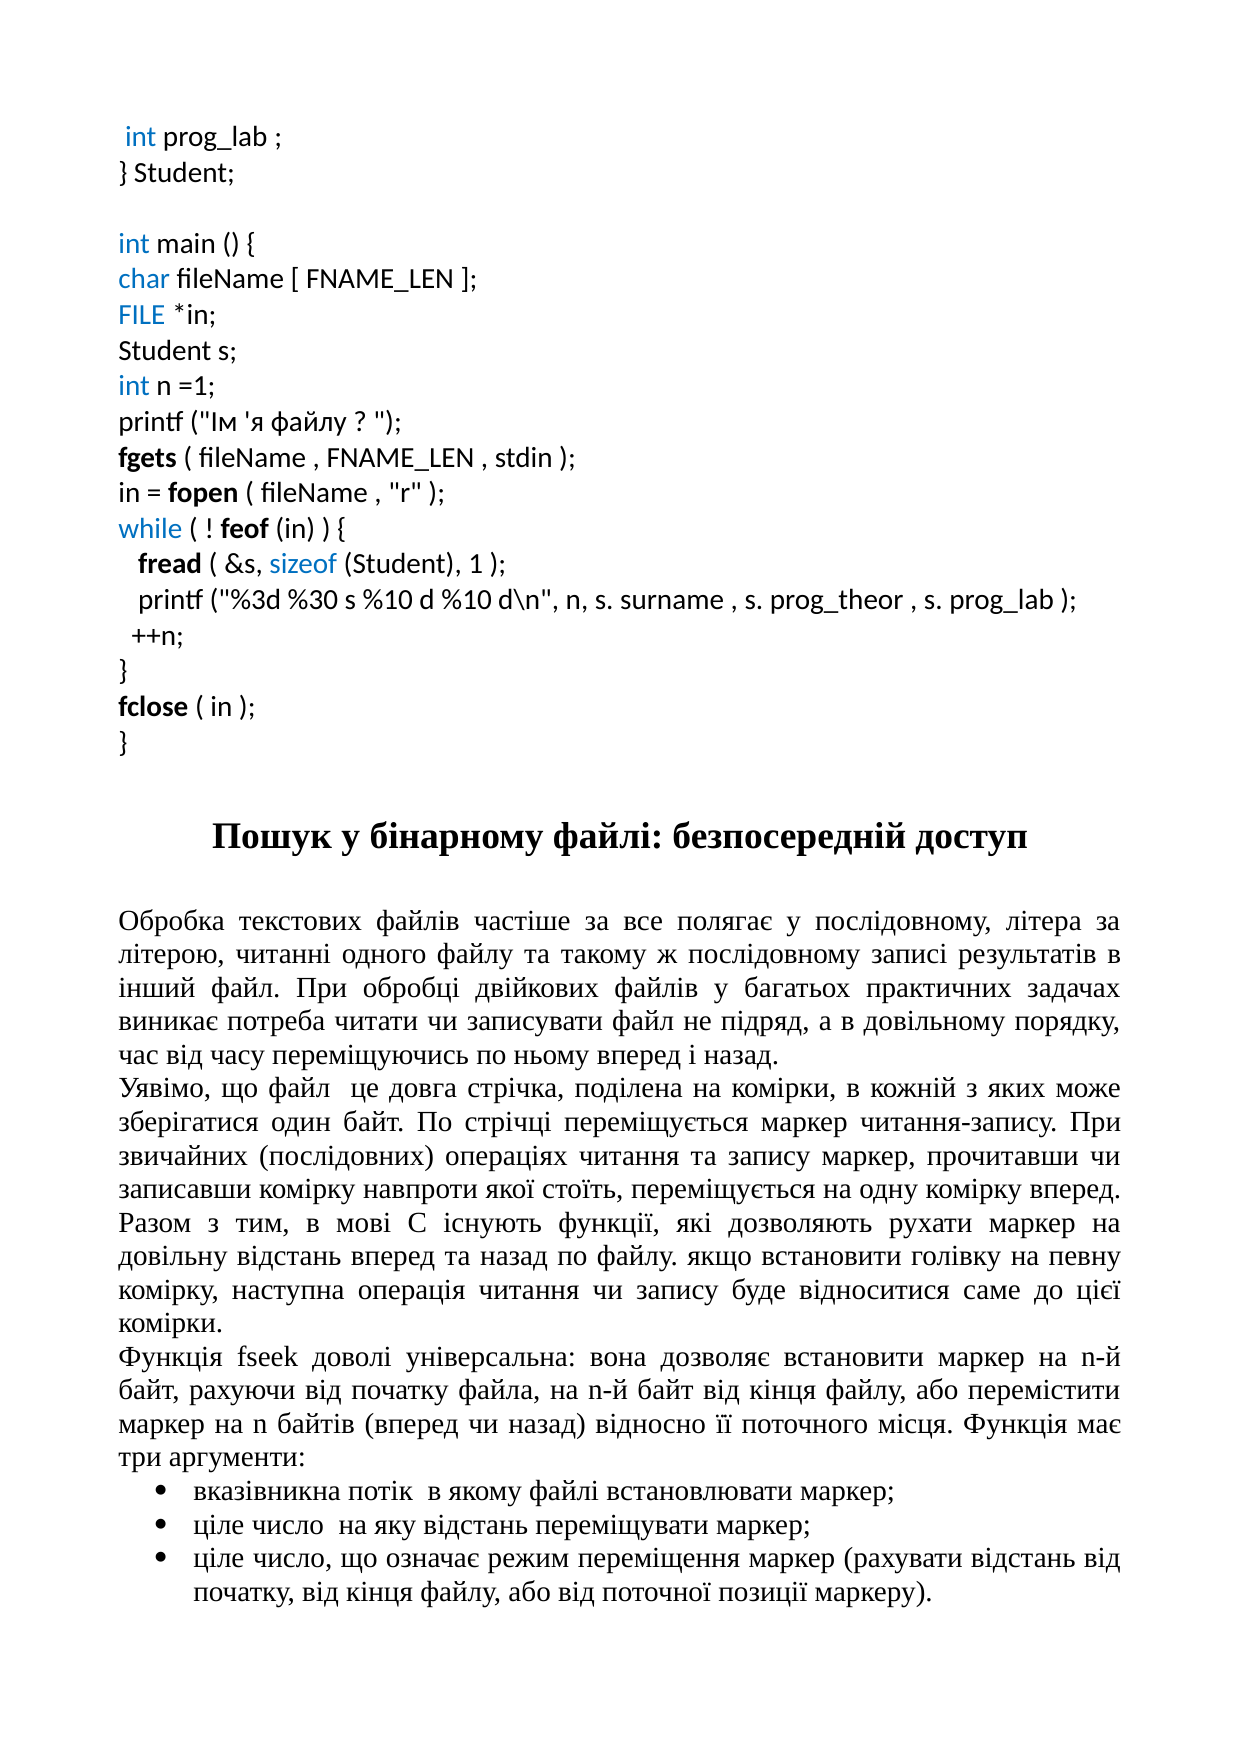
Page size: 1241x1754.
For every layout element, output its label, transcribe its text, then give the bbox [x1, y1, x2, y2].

text } [118, 652, 1122, 688]
text int prog_lab ; [118, 118, 1122, 154]
list цiле число на яку вiдстань перемiщувати маркер; [156, 1507, 1122, 1540]
text fread ( &s, sizeof (Student), 1 ); [118, 546, 1122, 581]
text } [118, 724, 1122, 759]
text } Student; [118, 154, 1122, 189]
text char fileName [ FNAME_LEN ]; [118, 261, 1122, 296]
text printf ("Iм 'я файлу ? "); [118, 403, 1122, 439]
list цiле число, що означає режим перемiщення маркер (рахувати вiдстань вiд початку, вiд кiнця файлу, або вiд поточної позицiї маркеру). [156, 1540, 1122, 1608]
text ++n; [118, 617, 1122, 652]
text Функцiя fseek доволi унiверсальна: вона дозволяє встановити маркер на n-й байт, рахуючи вiд початку файла, на n-й байт вiд кiнця файлу, або перемiстити маркер на n байтiв (вперед чи назад) вiдносно її поточного мiсця. Функцiя має три аргументи: [118, 1339, 1122, 1473]
text int n =1; [118, 367, 1122, 403]
subtitle Пошук у бінарному файлі: безпосередній доступ [118, 814, 1122, 857]
text while ( ! feof (in) ) { [118, 510, 1122, 546]
text in = fopen ( fileName , "r" ); [118, 474, 1122, 510]
list вказівникна потiк в якому файлi встановлювати маркер; [156, 1473, 1122, 1507]
text Обробка текстових файлiв частiше за все полягає у послiдовному, лiтера за лiтерою, читаннi одного файлу та такому ж послiдовному записi результатiв в iнший файл. При обробцi двiйкових файлiв у багатьох практичних задачах виникає потреба читати чи записувати файл не пiдряд, а в довiльному порядку, час вiд часу перемiщуючись по ньому вперед i назад. [118, 903, 1122, 1071]
text int main () { [118, 225, 1122, 261]
text FILE *in; [118, 296, 1122, 332]
text printf ("%3d %30 s %10 d %10 d\n", n, s. surname , s. prog_theor , s. prog_lab ); [118, 581, 1122, 617]
text Уявiмо, що файл це довга стрiчка, подiлена на комiрки, в кожнiй з яких може зберiгатися один байт. По стрiчцi перемiщується маркер читання-запису. При звичайних (послiдовних) операцiях читання та запису маркер, прочитавши чи записавши комiрку навпроти якої стоїть, перемiщується на одну комiрку вперед. Разом з тим, в мовi C iснують функцiї, якi дозволяють рухати маркер на довiльну вiдстань вперед та назад по файлу. якщо встановити голiвку на певну комiрку, наступна операцiя читання чи запису буде вiдноситися саме до цiєї комiрки. [118, 1071, 1122, 1339]
text fclose ( in ); [118, 688, 1122, 724]
text fgets ( fileName , FNAME_LEN , stdin ); [118, 439, 1122, 474]
text Student s; [118, 332, 1122, 367]
